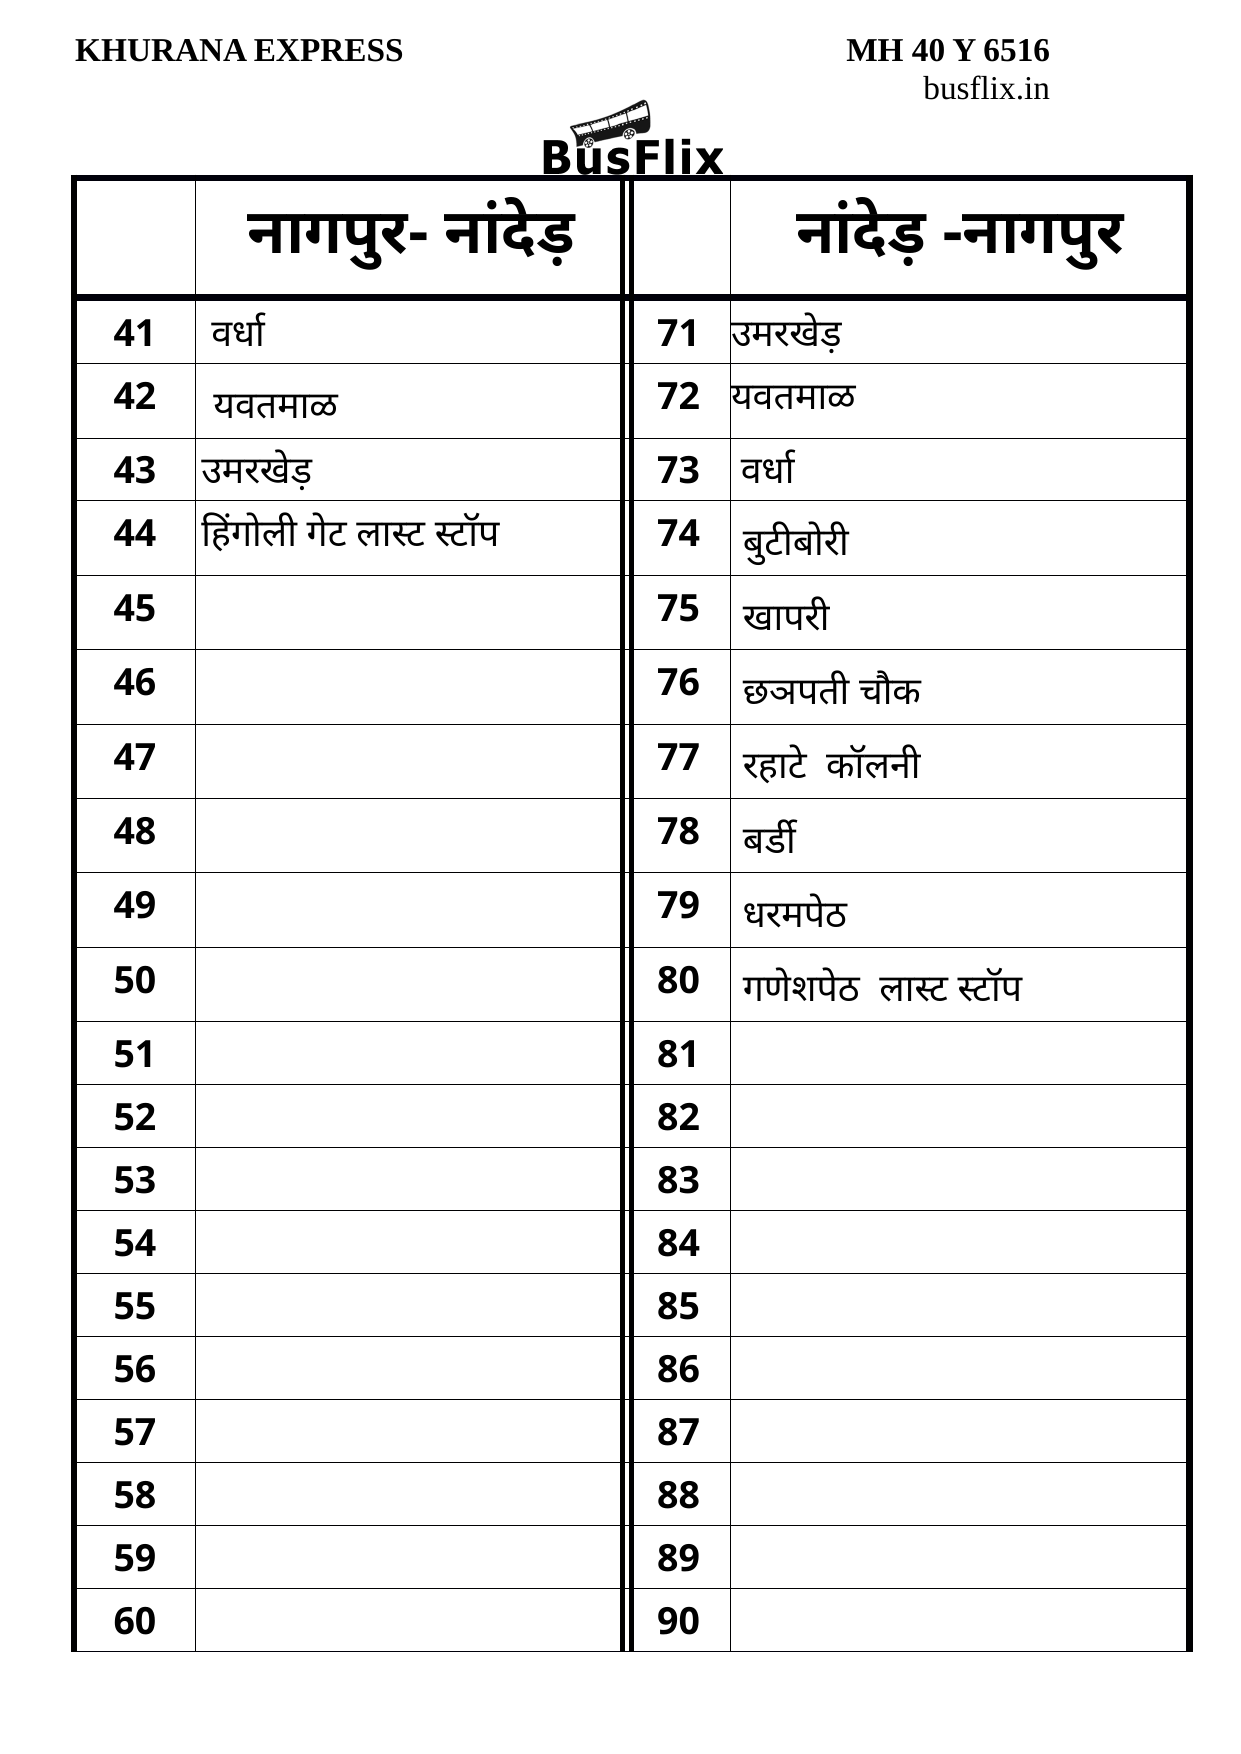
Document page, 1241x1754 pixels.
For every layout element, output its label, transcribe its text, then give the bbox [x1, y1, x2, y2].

table_cell 83 [634, 1148, 730, 1210]
table_cell 43 [77, 439, 195, 500]
table_cell 72 [634, 364, 730, 437]
table_cell [731, 1211, 1186, 1273]
table_cell 71 [634, 301, 730, 363]
table_cell छञपती चौक [731, 650, 1186, 723]
table_cell [196, 1463, 620, 1525]
table_cell उमरखेड़ [196, 439, 620, 500]
table_cell [196, 1589, 620, 1651]
table_cell [196, 650, 620, 723]
table_cell 53 [77, 1148, 195, 1210]
table_cell [196, 1148, 620, 1210]
table_cell 49 [77, 873, 195, 947]
table_cell यवतमाळ [731, 364, 1186, 437]
table_cell 52 [77, 1085, 195, 1147]
table_cell 78 [634, 799, 730, 872]
table_cell 87 [634, 1400, 730, 1462]
table_cell 82 [634, 1085, 730, 1147]
table_cell 88 [634, 1463, 730, 1525]
table_cell [731, 1400, 1186, 1462]
table_cell [731, 1337, 1186, 1399]
table_cell हिंगोली गेट लास्ट स्टॉप [196, 501, 620, 575]
table_cell [196, 948, 620, 1021]
table_cell 54 [77, 1211, 195, 1273]
table_cell 79 [634, 873, 730, 947]
table_cell 42 [77, 364, 195, 437]
table_cell 76 [634, 650, 730, 723]
table_cell 45 [77, 576, 195, 649]
table_cell [196, 799, 620, 872]
table_cell [196, 1085, 620, 1147]
table_cell बर्डी [731, 799, 1186, 872]
table_cell [196, 1274, 620, 1336]
table_cell [731, 1589, 1186, 1651]
table_header नांदेड़ -नागपुर [731, 181, 1186, 294]
table_cell उमरखेड़ [731, 301, 1186, 363]
table_cell 55 [77, 1274, 195, 1336]
table_cell 90 [634, 1589, 730, 1651]
table_cell [196, 873, 620, 947]
table_cell 56 [77, 1337, 195, 1399]
table_cell खापरी [731, 576, 1186, 649]
table_cell 81 [634, 1022, 730, 1084]
table_cell 57 [77, 1400, 195, 1462]
table_header नागपुर- नांदेड़ [196, 181, 620, 294]
table_cell [731, 1526, 1186, 1588]
table_cell [731, 1274, 1186, 1336]
table_cell [731, 1022, 1186, 1084]
table_cell [731, 1463, 1186, 1525]
table_cell 84 [634, 1211, 730, 1273]
table_cell [196, 725, 620, 798]
table_cell 44 [77, 501, 195, 575]
table_cell 48 [77, 799, 195, 872]
table_cell [196, 1337, 620, 1399]
table_cell 46 [77, 650, 195, 723]
table_cell 41 [77, 301, 195, 363]
table_cell 60 [77, 1589, 195, 1651]
table_header [634, 181, 730, 294]
table_cell 89 [634, 1526, 730, 1588]
table_cell 73 [634, 439, 730, 500]
table_cell [196, 1526, 620, 1588]
table_cell 77 [634, 725, 730, 798]
table_cell रहाटे कॉलनी [731, 725, 1186, 798]
table_cell 85 [634, 1274, 730, 1336]
table_cell यवतमाळ [196, 364, 620, 437]
table_cell वर्धा [196, 301, 620, 363]
table_cell 75 [634, 576, 730, 649]
table_cell [196, 576, 620, 649]
table_header [77, 181, 195, 294]
table_cell 58 [77, 1463, 195, 1525]
table_cell 47 [77, 725, 195, 798]
table_cell [196, 1022, 620, 1084]
table_cell 50 [77, 948, 195, 1021]
table_cell धरमपेठ [731, 873, 1186, 947]
table_cell गणेशपेठ लास्ट स्टॉप [731, 948, 1186, 1021]
table_cell बुटीबोरी [731, 501, 1186, 575]
table_cell [731, 1085, 1186, 1147]
table_cell [196, 1400, 620, 1462]
table_cell 51 [77, 1022, 195, 1084]
table_cell 80 [634, 948, 730, 1021]
table_cell [196, 1211, 620, 1273]
table_cell वर्धा [731, 439, 1186, 500]
table_cell 86 [634, 1337, 730, 1399]
table_cell [731, 1148, 1186, 1210]
table_cell 59 [77, 1526, 195, 1588]
table_cell 74 [634, 501, 730, 575]
